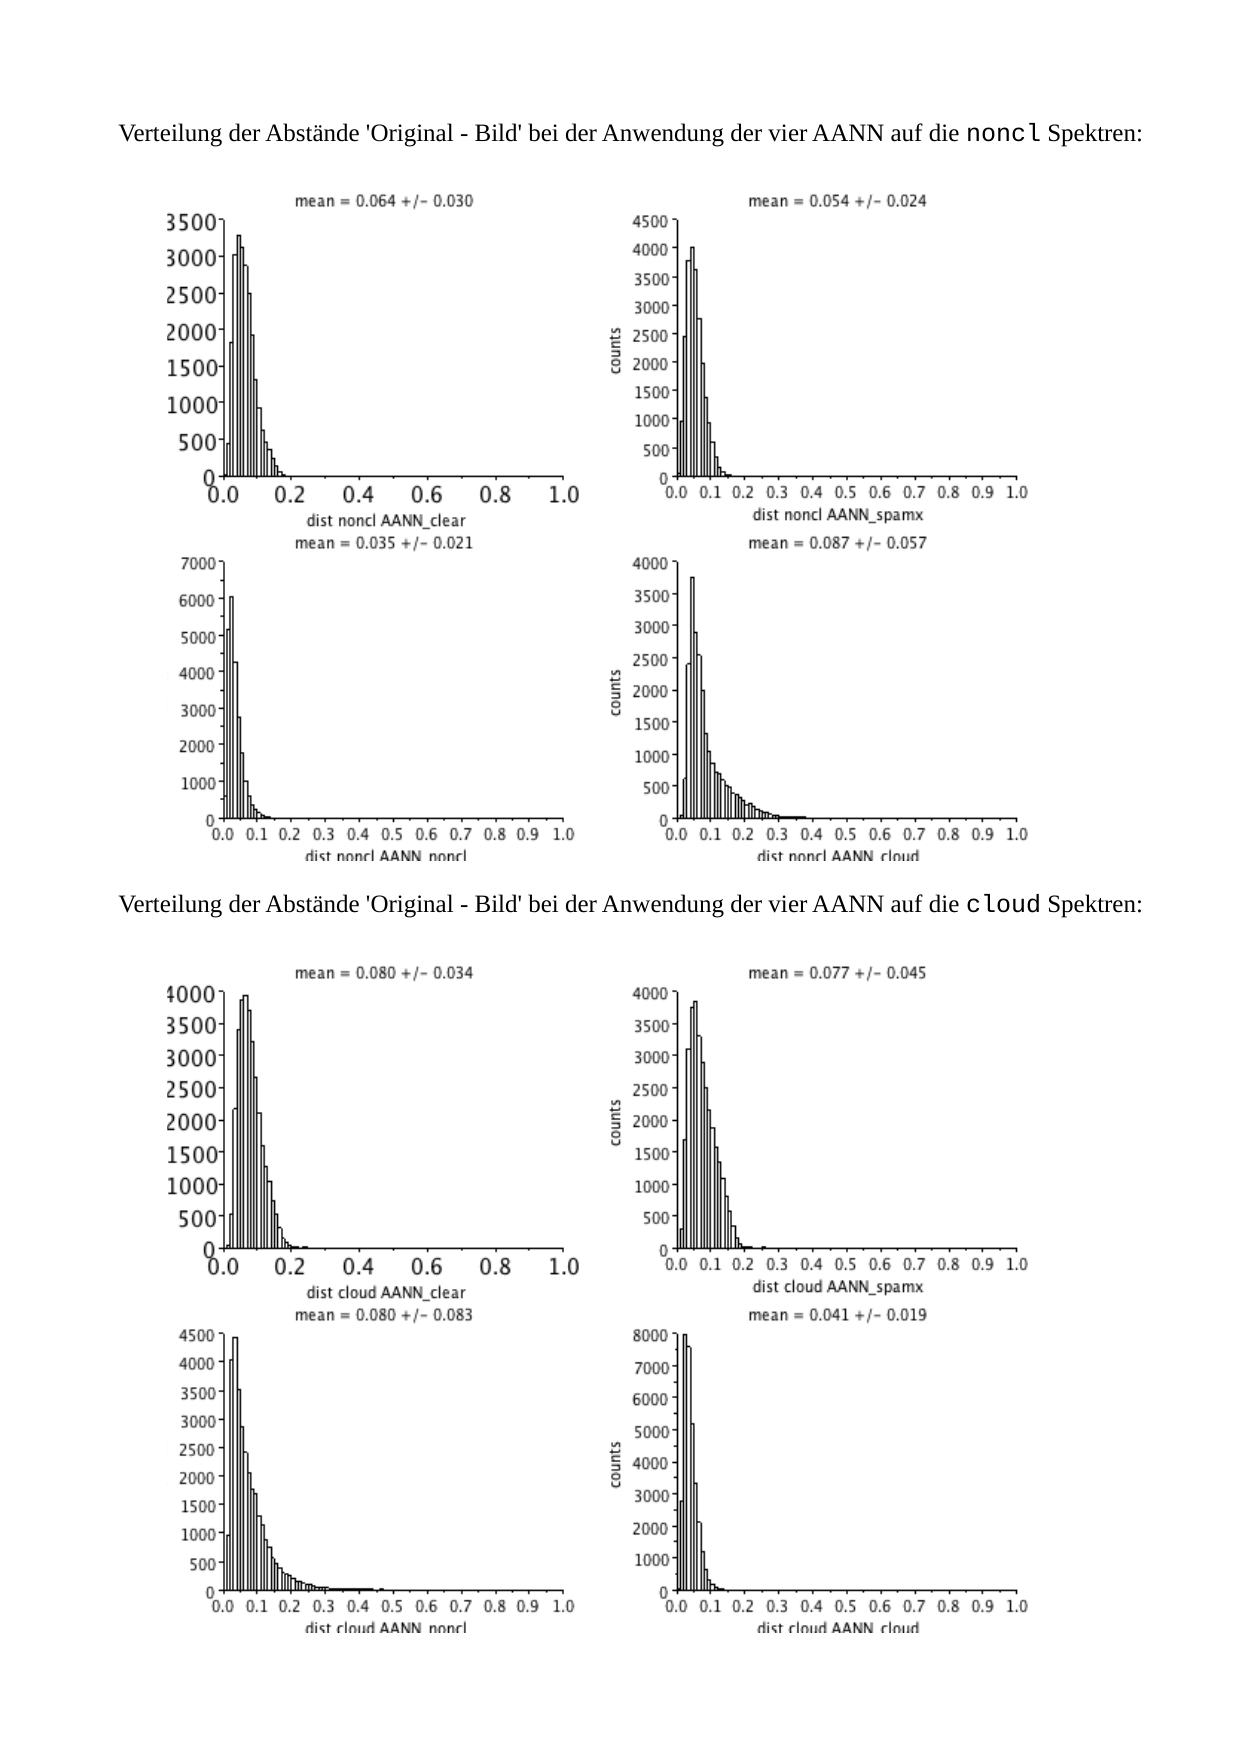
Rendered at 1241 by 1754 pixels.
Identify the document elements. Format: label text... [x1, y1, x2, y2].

picture [167, 177, 1074, 861]
picture [167, 949, 1074, 1633]
text Verteilung der Abstände 'Original - Bild' bei der Anwendung der vier AANN auf die noncl Spektren: [118, 118, 1169, 149]
text Verteilung der Abstände 'Original - Bild' bei der Anwendung der vier AANN auf die cloud Spektren: [118, 889, 1169, 920]
